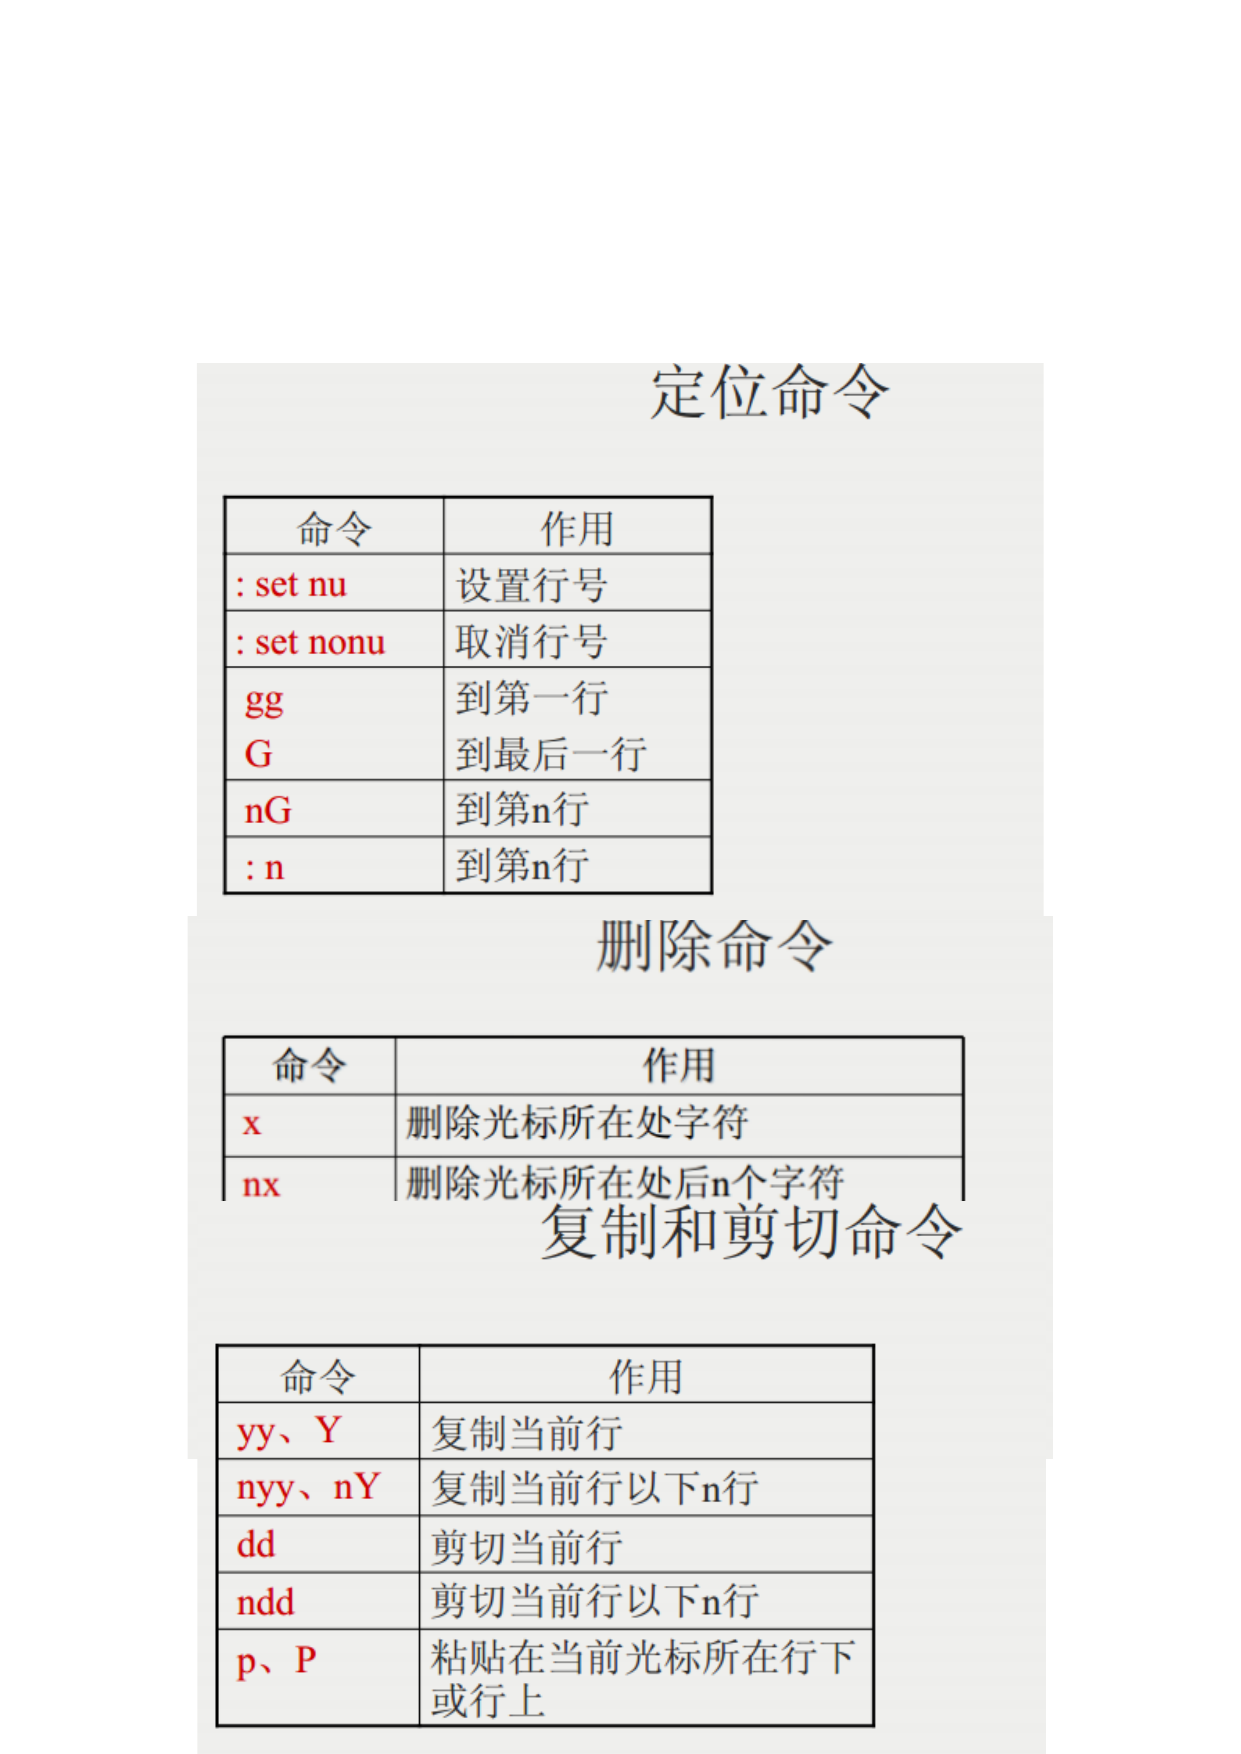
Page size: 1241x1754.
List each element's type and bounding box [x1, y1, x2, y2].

picture [187, 363, 1053, 1754]
